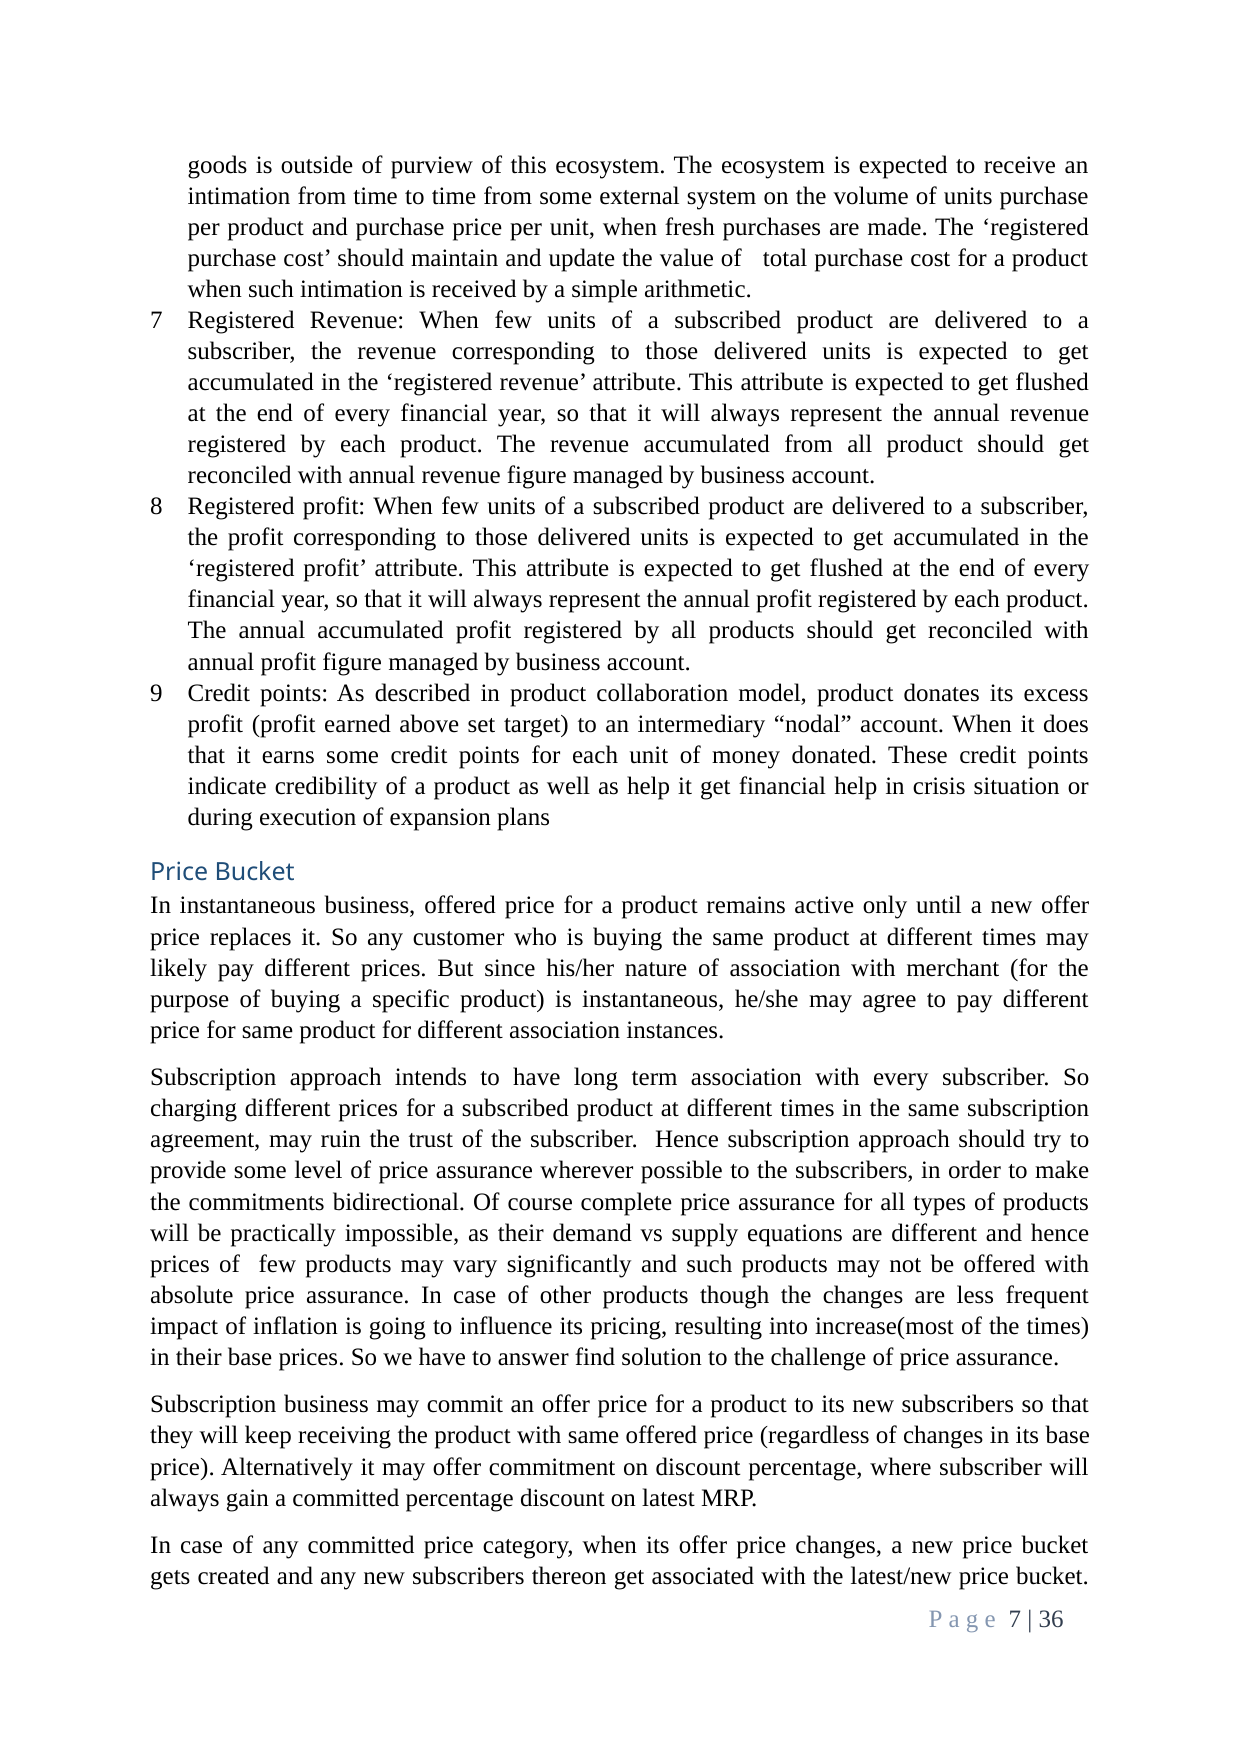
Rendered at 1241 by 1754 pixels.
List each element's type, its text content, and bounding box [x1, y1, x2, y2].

list Registered profit: When few units of a subscribed product are delivered to a subscriber, the profit corresponding to those delivered units is expected to get accumulated in the ‘registered profit’ attribute. This attribute is expected to get flushed at the end of every financial year, so that it will always represent the annual profit registered by each product. The annual accumulated profit registered by all products should get reconciled with annual profit figure managed by business account. [150, 491, 1090, 675]
text In case of any committed price category, when its offer price changes, a new price bucket gets created and any new subscribers thereon get associated with the latest/new price bucket. [150, 1530, 1090, 1590]
list Credit points: As described in product collaboration model, product donates its excess profit (profit earned above set target) to an intermediary “nodal” account. When it does that it earns some credit points for each unit of money donated. These credit points indicate credibility of a product as well as help it get financial help in crisis situation or during execution of expansion plans [150, 678, 1090, 831]
list Registered Revenue: When few units of a subscribed product are delivered to a subscriber, the revenue corresponding to those delivered units is expected to get accumulated in the ‘registered revenue’ attribute. This attribute is expected to get flushed at the end of every financial year, so that it will always represent the annual revenue registered by each product. The revenue accumulated from all product should get reconciled with annual revenue figure managed by business account. [150, 305, 1090, 489]
list goods is outside of purview of this ecosystem. The ecosystem is expected to receive an intimation from time to time from some external system on the volume of units purchase per product and purchase price per unit, when fresh purchases are made. The ‘registered purchase cost’ should maintain and update the value of total purchase cost for a product when such intimation is received by a simple arithmetic. [150, 150, 1090, 303]
text In instantaneous business, offered price for a product remains active only until a new offer price replaces it. So any customer who is buying the same product at different times may likely pay different prices. But since his/her nature of association with merchant (for the purpose of buying a specific product) is instantaneous, he/she may agree to pay different price for same product for different association instances. [150, 891, 1090, 1043]
text Subscription approach intends to have long term association with every subscriber. So charging different prices for a subscribed product at different times in the same subscription agreement, may ruin the trust of the subscriber. Hence subscription approach should try to provide some level of price assurance wherever possible to the subscribers, in order to make the commitments bidirectional. Of course complete price assurance for all types of products will be practically impossible, as their demand vs supply equations are different and hence prices of few products may vary significantly and such products may not be offered with absolute price assurance. In case of other products though the changes are less frequent impact of inflation is going to influence its pricing, resulting into increase(most of the times) in their base prices. So we have to answer find solution to the challenge of price assurance. [150, 1062, 1090, 1371]
text Subscription business may commit an offer price for a product to its new subscribers so that they will keep receiving the product with same offered price (regardless of changes in its base price). Alternatively it may offer commitment on discount percentage, where subscriber will always gain a committed percentage discount on latest MRP. [150, 1389, 1090, 1511]
subtitle Price Bucket [150, 854, 1090, 888]
